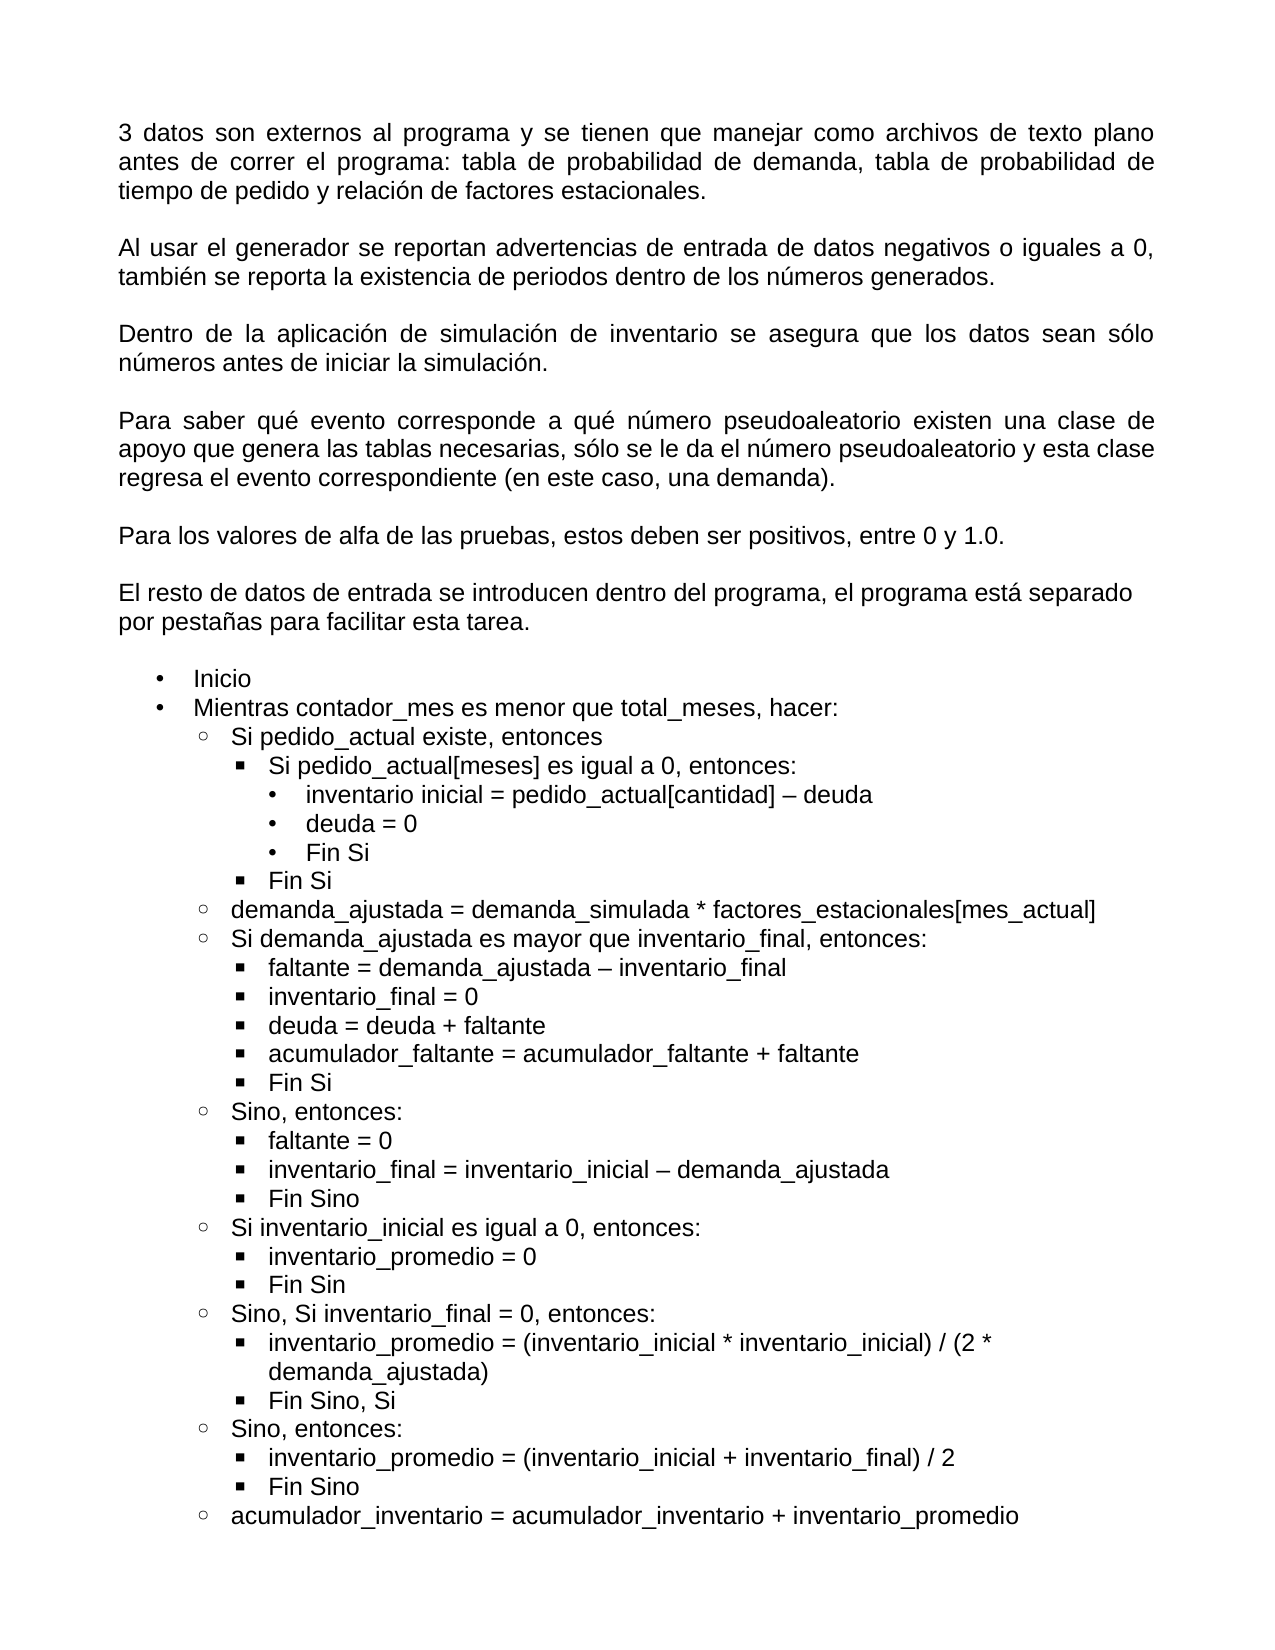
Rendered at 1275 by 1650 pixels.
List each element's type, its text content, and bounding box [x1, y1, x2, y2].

text 3 datos son externos al programa y se tienen que manejar como archivos de texto plano antes de correr el programa: tabla de probabilidad de demanda, tabla de probabilidad de tiempo de pedido y relación de factores estacionales. [118, 118, 1157, 204]
list Fin Si [231, 1068, 1157, 1097]
list inventario_final = inventario_inicial – demanda_ajustada [231, 1155, 1157, 1184]
list Sino, entonces: [193, 1414, 1157, 1443]
list faltante = 0 [231, 1126, 1157, 1155]
list inventario inicial = pedido_actual[cantidad] – deuda [268, 780, 1157, 809]
list Si pedido_actual[meses] es igual a 0, entonces: [231, 751, 1157, 780]
list Si demanda_ajustada es mayor que inventario_final, entonces: [193, 924, 1157, 953]
list inventario_final = 0 [231, 982, 1157, 1011]
list inventario_promedio = 0 [231, 1241, 1157, 1270]
text El resto de datos de entrada se introducen dentro del programa, el programa está separado por pestañas para facilitar esta tarea. [118, 578, 1157, 636]
text Al usar el generador se reportan advertencias de entrada de datos negativos o iguales a 0, también se reporta la existencia de periodos dentro de los números generados. [118, 233, 1157, 291]
list Si pedido_actual existe, entonces [193, 722, 1157, 751]
list inventario_promedio = (inventario_inicial * inventario_inicial) / (2 * demanda_ajustada) [231, 1328, 1157, 1386]
text Para los valores de alfa de las pruebas, estos deben ser positivos, entre 0 y 1.0. [118, 521, 1157, 549]
text Dentro de la aplicación de simulación de inventario se asegura que los datos sean sólo números antes de iniciar la simulación. [118, 319, 1157, 377]
list Fin Sino, Si [231, 1386, 1157, 1414]
list Mientras contador_mes es menor que total_meses, hacer: [156, 693, 1157, 722]
list Fin Si [268, 837, 1157, 866]
list Si inventario_inicial es igual a 0, entonces: [193, 1213, 1157, 1241]
list inventario_promedio = (inventario_inicial + inventario_final) / 2 [231, 1443, 1157, 1472]
list demanda_ajustada = demanda_simulada * factores_estacionales[mes_actual] [193, 895, 1157, 924]
list faltante = demanda_ajustada – inventario_final [231, 953, 1157, 982]
list acumulador_inventario = acumulador_inventario + inventario_promedio [193, 1501, 1157, 1530]
list Fin Si [231, 866, 1157, 895]
list Fin Sino [231, 1184, 1157, 1213]
list Sino, Si inventario_final = 0, entonces: [193, 1299, 1157, 1328]
list deuda = 0 [268, 809, 1157, 837]
text Para saber qué evento corresponde a qué número pseudoaleatorio existen una clase de apoyo que genera las tablas necesarias, sólo se le da el número pseudoaleatorio y esta clase regresa el evento correspondiente (en este caso, una demanda). [118, 406, 1157, 492]
list Fin Sin [231, 1270, 1157, 1299]
list deuda = deuda + faltante [231, 1011, 1157, 1039]
list Inicio [156, 664, 1157, 693]
list Sino, entonces: [193, 1097, 1157, 1126]
list Fin Sino [231, 1472, 1157, 1501]
list acumulador_faltante = acumulador_faltante + faltante [231, 1039, 1157, 1068]
